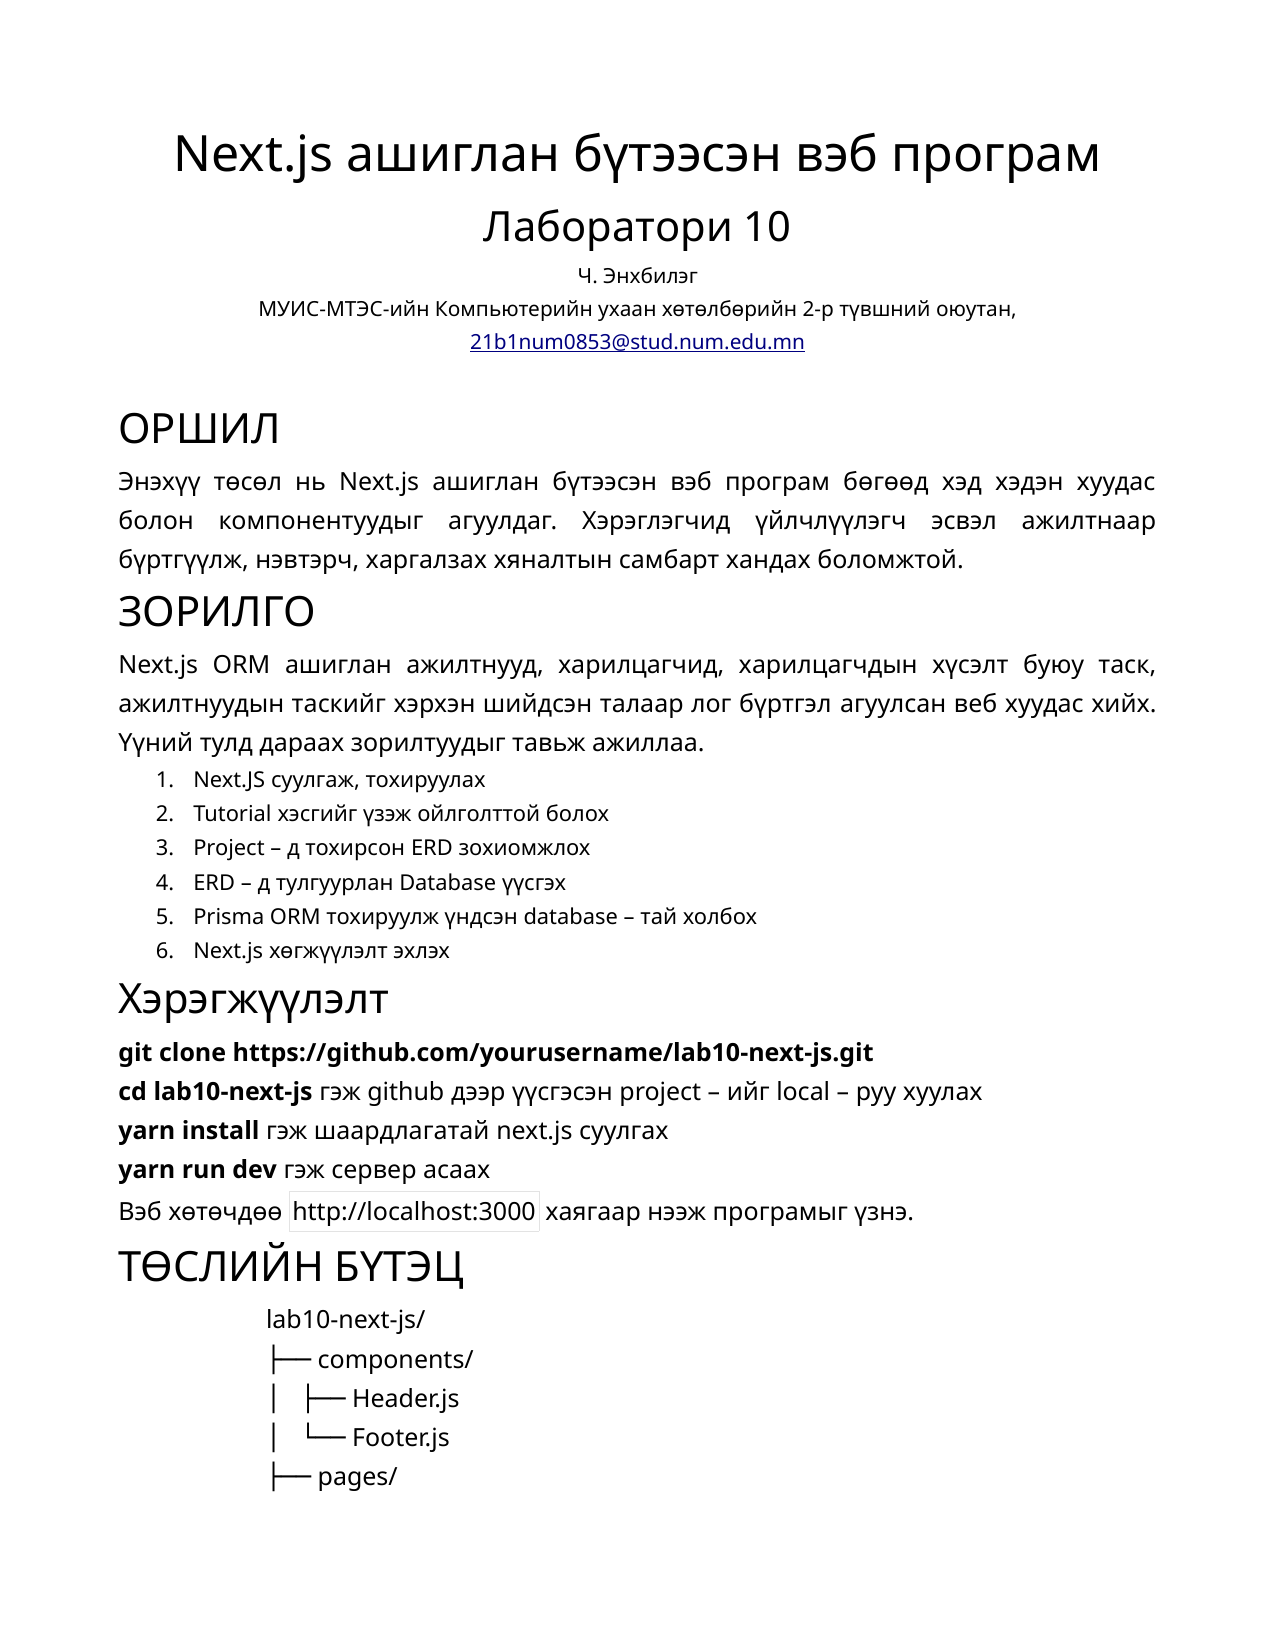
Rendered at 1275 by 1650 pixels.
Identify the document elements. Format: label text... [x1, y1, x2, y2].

text хаягаар нээж програмыг үзнэ. [540, 1191, 1157, 1231]
text ├── components/ [266, 1341, 1157, 1375]
text yarn install гэж шаардлагатай next.js суулгах [118, 1113, 1157, 1147]
list Tutorial хэсгийг үзэж ойлголттой болох [156, 798, 1157, 828]
text cd lab10-next-js гэж github дээр үүсгэсэн project – ийг local – руу хуулах [118, 1073, 1157, 1107]
text ТӨСЛИЙН БҮТЭЦ [118, 1237, 1157, 1294]
list Next.JS суулгаж, тохируулах [156, 764, 1157, 794]
list Next.js хөгжүүлэлт эхлэх [156, 935, 1157, 965]
text Хэрэгжүүлэлт [118, 969, 1157, 1026]
text │ └── Footer.js [266, 1420, 1157, 1454]
text git clone https://github.com/yourusername/lab10-next-js.git [118, 1034, 1157, 1068]
list ERD – д тулгуурлан Database үүсгэх [156, 867, 1157, 896]
text Энэхүү төсөл нь Next.js ашиглан бүтээсэн вэб програм бөгөөд хэд хэдэн хуудас болон компонентуудыг агуулдаг. Хэрэглэгчид үйлчлүүлэгч эсвэл ажилтнаар бүртгүүлж, нэвтэрч, харгалзах хяналтын самбарт хандах боломжтой. [118, 464, 1157, 576]
text yarn run dev гэж сервер асаах [118, 1152, 1157, 1186]
list Project – д тохирсон ERD зохиомжлох [156, 832, 1157, 862]
text Вэб хөтөчдөө [118, 1191, 289, 1231]
text ОРШИЛ [118, 399, 1157, 455]
text lab10-next-js/ [266, 1302, 1157, 1336]
text МУИС-МТЭС-ийн Компьютерийн ухаан хөтөлбөрийн 2-р түвшний оюутан, 21b1num0853@stud.num.edu.mn [118, 294, 1157, 355]
text ЗОРИЛГО [118, 581, 1157, 638]
text │ ├── Header.js [266, 1381, 1157, 1414]
text ├── pages/ [266, 1459, 1157, 1493]
list Prisma ORM тохируулж үндсэн database – тай холбох [156, 901, 1157, 931]
text Лаборатори 10 [118, 196, 1157, 253]
text http://localhost:3000 [290, 1192, 539, 1231]
text Next.js ашиглан бүтээсэн вэб програм [118, 118, 1157, 186]
text Ч. Энхбилэг [118, 262, 1157, 290]
text Next.js ORM ашиглан ажилтнууд, харилцагчид, харилцагчдын хүсэлт буюу таск, ажилтнуудын таскийг хэрхэн шийдсэн талаар лог бүртгэл агуулсан веб хуудас хийх. Үүний тулд дараах зорилтуудыг тавьж ажиллаа. [118, 647, 1157, 759]
